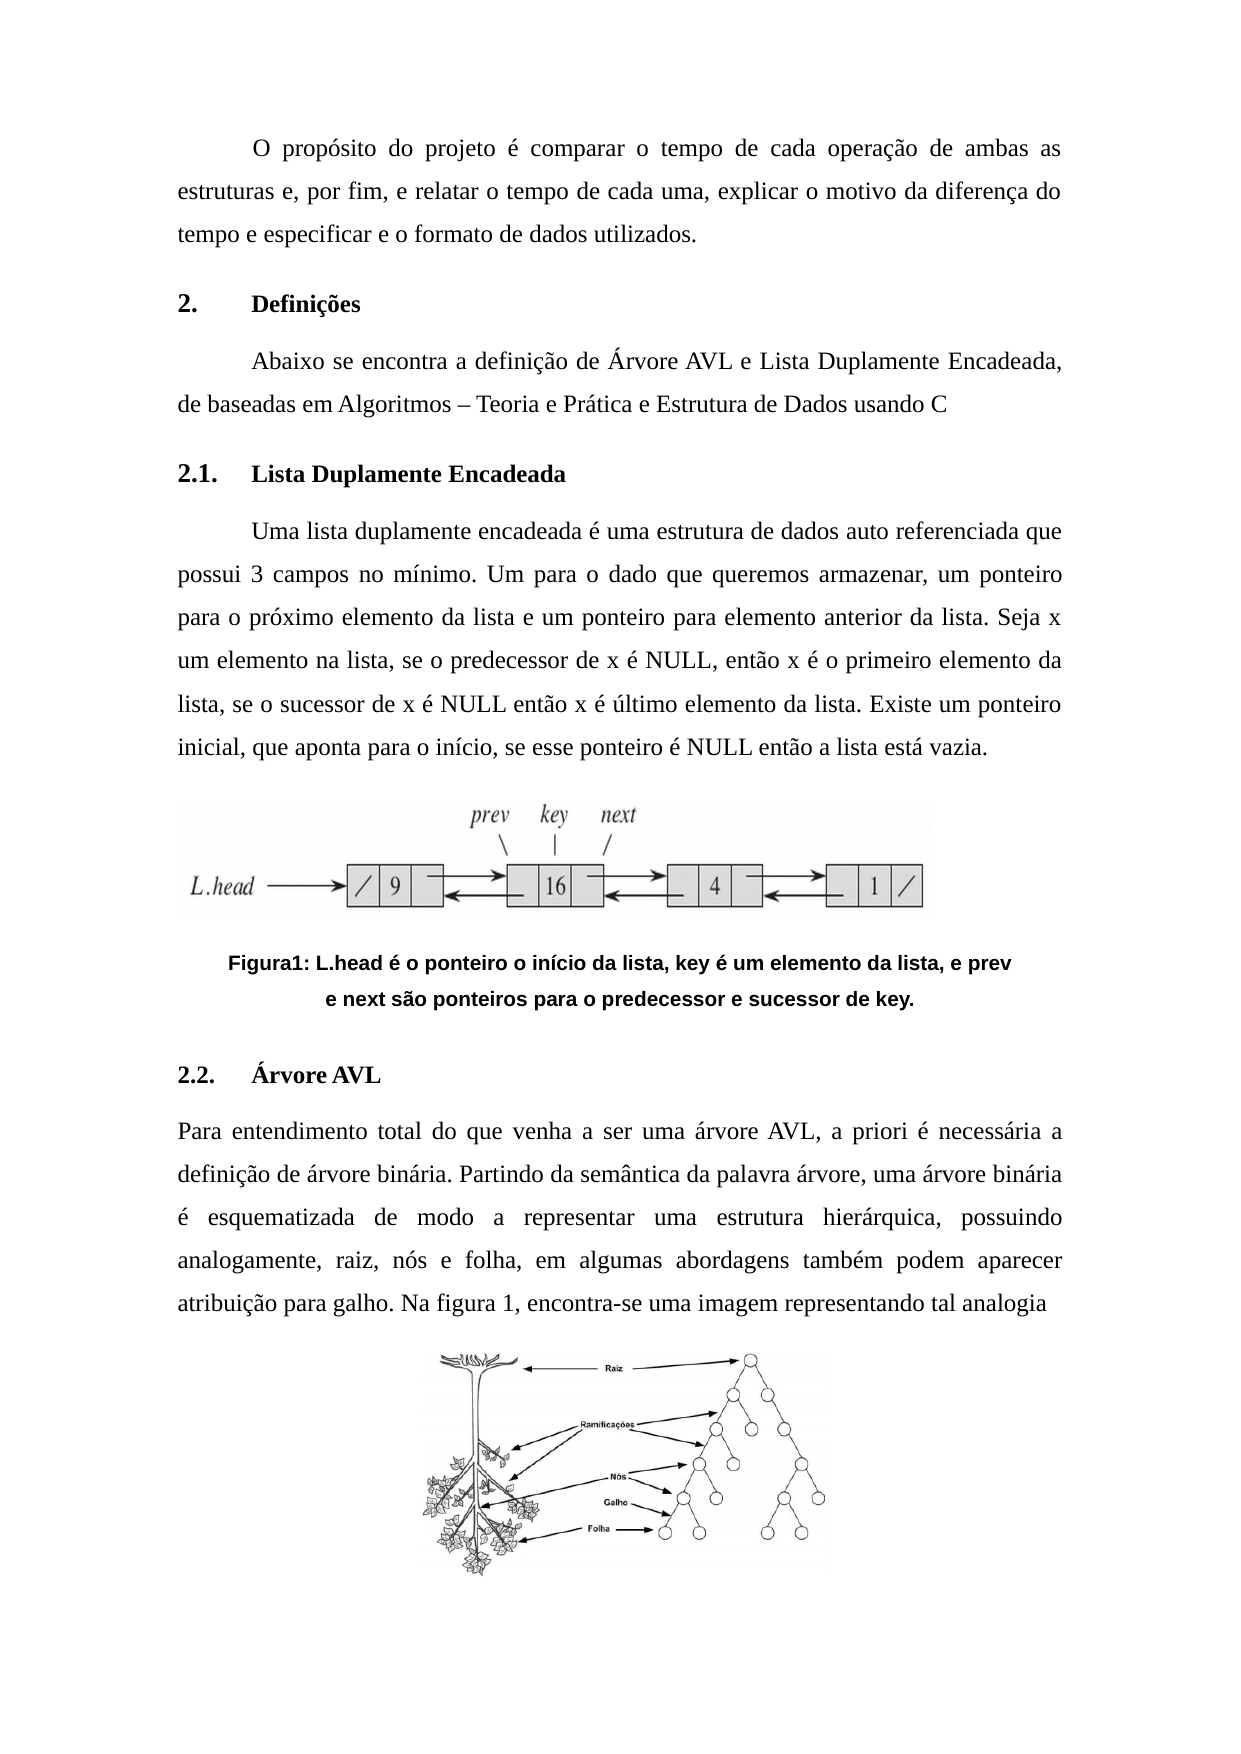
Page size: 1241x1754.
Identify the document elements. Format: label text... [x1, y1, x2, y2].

text Para entendimento total do que venha a ser uma árvore AVL, a priori é necessária a definição de árvore binária. Partindo da semântica da palavra árvore, uma árvore binária é esquematizada de modo a representar uma estrutura hierárquica, possuindo analogamente, raiz, nós e folha, em algumas abordagens também podem aparecer atribuição para galho. Na figura 1, encontra-se uma imagem representando tal analogia [177, 1116, 1063, 1317]
text O propósito do projeto é comparar o tempo de cada operação de ambas as estruturas e, por fim, e relatar o tempo de cada uma, explicar o motivo da diferença do tempo e especificar e o formato de dados utilizados. [177, 133, 1063, 248]
list Lista Duplamente Encadeada [177, 457, 1081, 488]
text Abaixo se encontra a definição de Árvore AVL e Lista Duplamente Encadeada, de baseadas em Algoritmos – Teoria e Prática e Estrutura de Dados usando C [177, 346, 1063, 418]
list Definições [177, 287, 1081, 318]
list Árvore AVL [177, 1060, 1081, 1089]
text Uma lista duplamente encadeada é uma estrutura de dados auto referenciada que possui 3 campos no mínimo. Um para o dado que queremos armazenar, um ponteiro para o próximo elemento da lista e um ponteiro para elemento anterior da lista. Seja x um elemento na lista, se o predecessor de x é NULL, então x é o primeiro elemento da lista, se o sucessor de x é NULL então x é último elemento da lista. Existe um ponteiro inicial, que aponta para o início, se esse ponteiro é NULL então a lista está vazia. [177, 516, 1063, 761]
text Figura1: L.head é o ponteiro o início da lista, key é um elemento da lista, e prev e next são ponteiros para o predecessor e sucessor de key. [224, 951, 1016, 1011]
